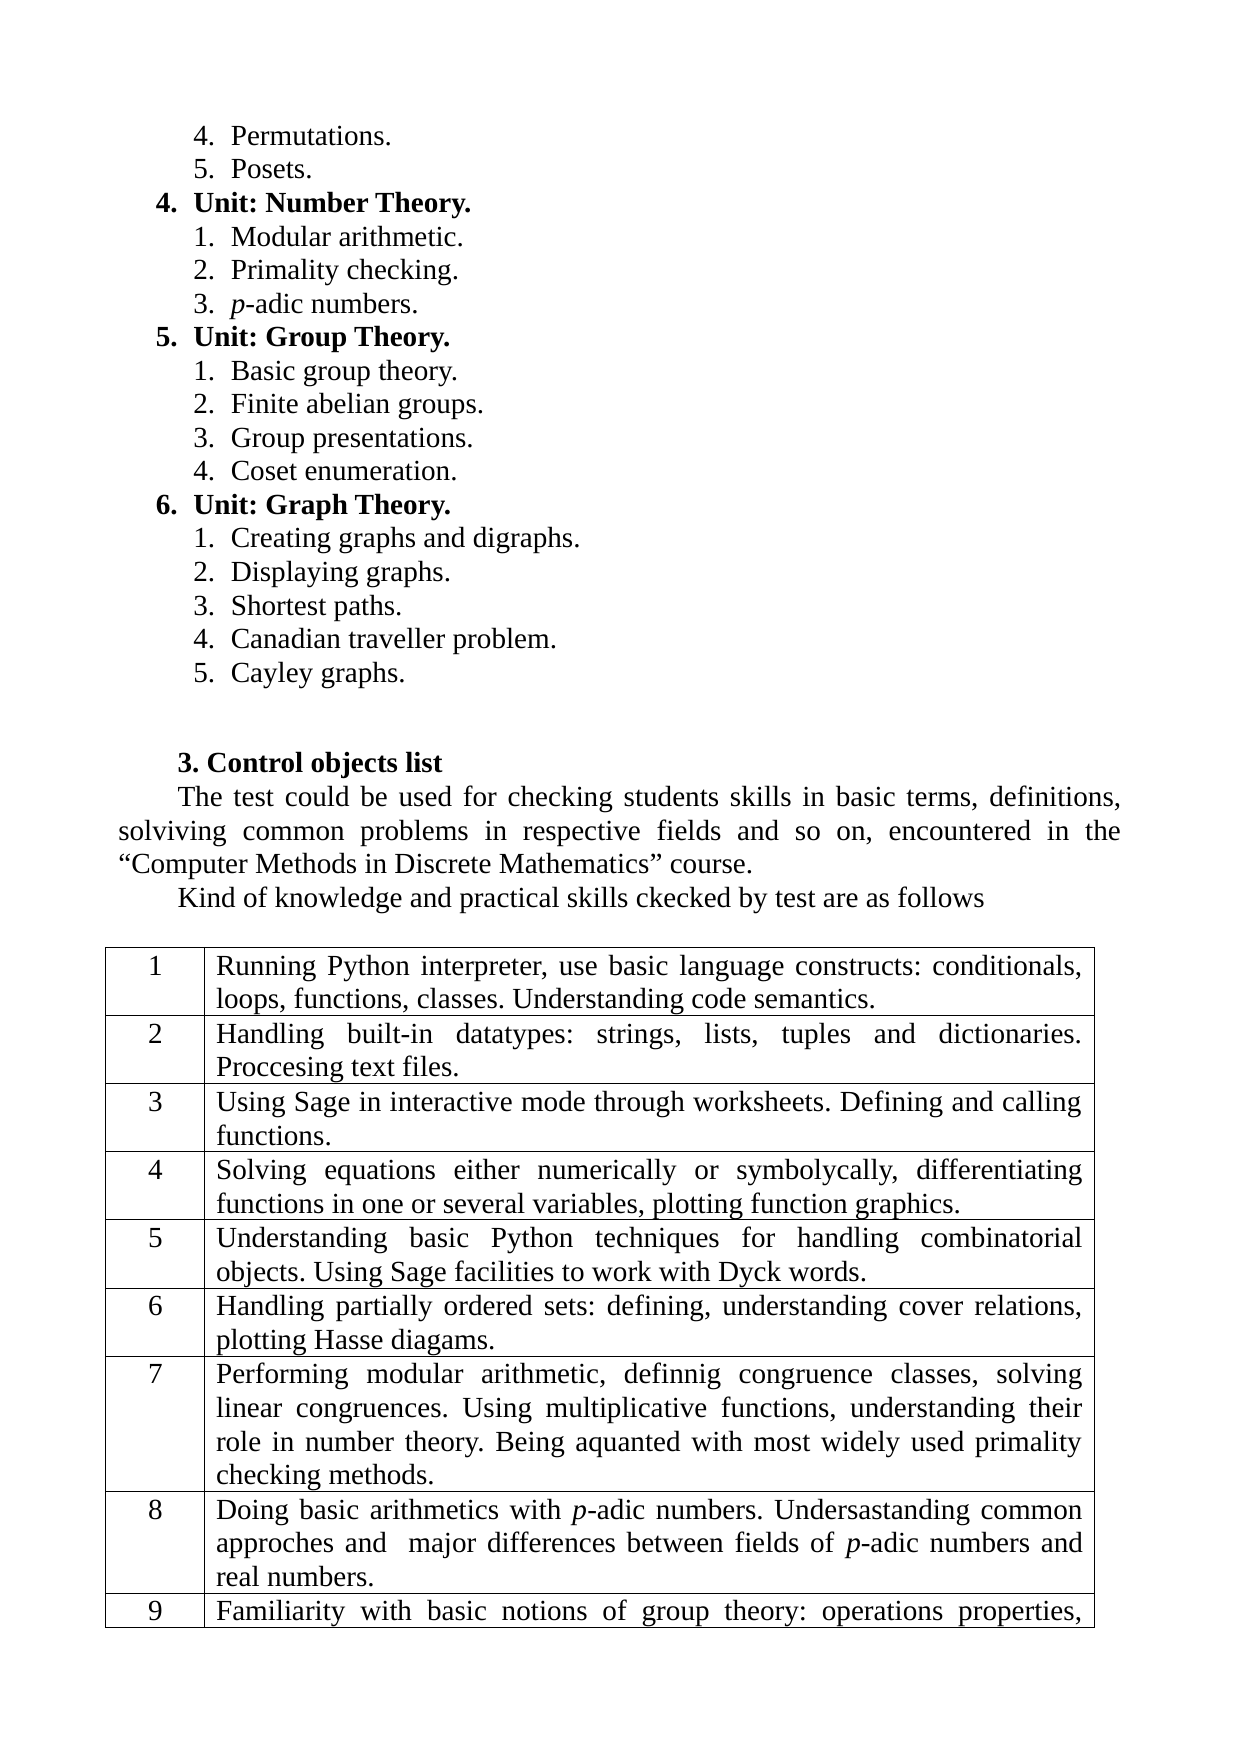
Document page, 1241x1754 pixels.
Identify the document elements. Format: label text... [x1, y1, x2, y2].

table_cell 4 [106, 1152, 204, 1219]
table_cell 8 [106, 1492, 204, 1592]
list Unit: Graph Theory. [156, 487, 1122, 521]
table_cell Solving equations either numerically or symbolycally, differentiating functions in one or several variables, plotting function graphics. [205, 1152, 1094, 1219]
list Group presentations. [193, 420, 1122, 453]
list Posets. [193, 152, 1122, 185]
table_cell 7 [106, 1357, 204, 1491]
subtitle 3. Control objects list [118, 746, 1122, 779]
list Finite abelian groups. [193, 386, 1122, 420]
table_cell 5 [106, 1220, 204, 1287]
table_cell 9 [106, 1594, 204, 1627]
text Kind of knowledge and practical skills ckecked by test are as follows [118, 880, 1122, 913]
list Unit: Group Theory. [156, 319, 1122, 353]
table_header 1 [106, 948, 204, 1015]
text The test could be used for checking students skills in basic terms, definitions, solviving common problems in respective fields and so on, encountered in the “Computer Methods in Discrete Mathematics” course. [118, 779, 1122, 880]
list Cayley graphs. [193, 655, 1122, 688]
list p-adic numbers. [193, 286, 1122, 319]
list Creating graphs and digraphs. [193, 521, 1122, 554]
table_cell Handling partially ordered sets: defining, understanding cover relations, plotting Hasse diagams. [205, 1289, 1094, 1356]
list Basic group theory. [193, 353, 1122, 386]
list Displaying graphs. [193, 554, 1122, 588]
table_cell Handling built-in datatypes: strings, lists, tuples and dictionaries. Proccesing text files. [205, 1016, 1094, 1083]
table_cell Using Sage in interactive mode through worksheets. Defining and calling functions. [205, 1084, 1094, 1151]
table_cell 2 [106, 1016, 204, 1083]
table_cell 3 [106, 1084, 204, 1151]
table_cell Performing modular arithmetic, definnig congruence classes, solving linear congruences. Using multiplicative functions, understanding their role in number theory. Being aquanted with most widely used primality checking methods. [205, 1357, 1094, 1491]
list Modular arithmetic. [193, 219, 1122, 252]
list Canadian traveller problem. [193, 621, 1122, 655]
list Permutations. [193, 118, 1122, 152]
list Primality checking. [193, 252, 1122, 286]
list Unit: Number Theory. [156, 185, 1122, 219]
list Coset enumeration. [193, 453, 1122, 487]
table_cell 6 [106, 1289, 204, 1356]
table_cell Doing basic arithmetics with p-adic numbers. Undersastanding common approches and major differences between fields of p-adic numbers and real numbers. [205, 1492, 1094, 1592]
list Shortest paths. [193, 588, 1122, 621]
table_header Running Python interpreter, use basic language constructs: conditionals, loops, functions, classes. Understanding code semantics. [205, 948, 1094, 1015]
table_cell Familiarity with basic notions of group theory: operations properties, [205, 1594, 1094, 1627]
table_cell Understanding basic Python techniques for handling combinatorial objects. Using Sage facilities to work with Dyck words. [205, 1220, 1094, 1287]
